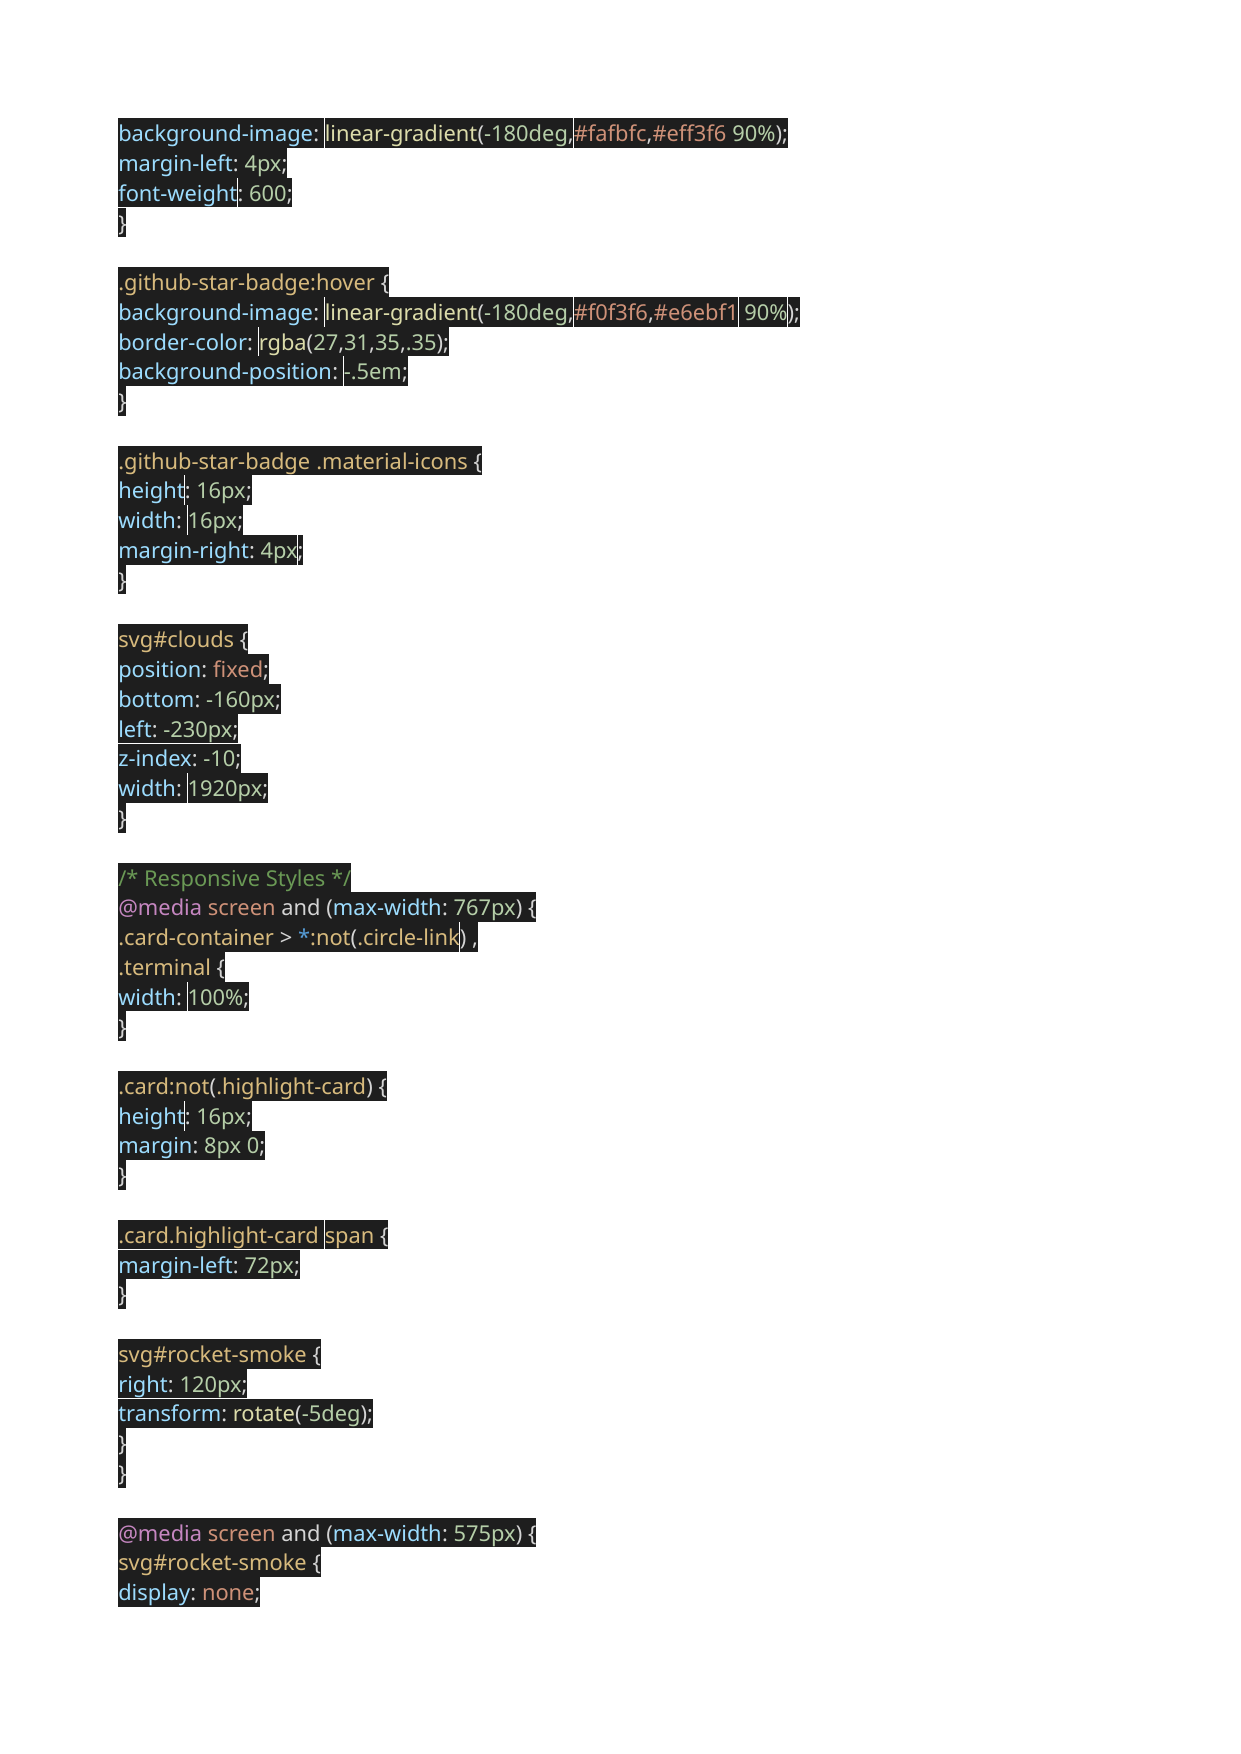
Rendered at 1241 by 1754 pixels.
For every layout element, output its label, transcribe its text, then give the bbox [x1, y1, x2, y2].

text z-index: -10; [118, 743, 1122, 773]
text } [118, 1011, 1122, 1041]
text background-position: -.5em; [118, 356, 1122, 386]
text right: 120px; [118, 1369, 1122, 1398]
text bottom: -160px; [118, 684, 1122, 714]
text position: fixed; [118, 654, 1122, 684]
text .card.highlight-card span { [118, 1220, 1122, 1249]
text } [118, 1279, 1122, 1309]
text .card:not(.highlight-card) { [118, 1071, 1122, 1101]
text width: 1920px; [118, 773, 1122, 803]
text @media screen and (max-width: 767px) { [118, 892, 1122, 922]
text } [118, 803, 1122, 833]
text } [118, 1458, 1122, 1488]
text display: none; [118, 1577, 1122, 1607]
text } [118, 1160, 1122, 1190]
text svg#rocket-smoke { [118, 1339, 1122, 1369]
text left: -230px; [118, 714, 1122, 743]
text font-weight: 600; [118, 178, 1122, 207]
text .github-star-badge .material-icons { [118, 446, 1122, 475]
text transform: rotate(-5deg); [118, 1398, 1122, 1428]
text svg#clouds { [118, 624, 1122, 654]
text background-image: linear-gradient(-180deg,#f0f3f6,#e6ebf1 90%); [118, 297, 1122, 327]
text @media screen and (max-width: 575px) { [118, 1517, 1122, 1547]
text margin-right: 4px; [118, 535, 1122, 565]
text height: 16px; [118, 475, 1122, 505]
text border-color: rgba(27,31,35,.35); [118, 327, 1122, 356]
text background-image: linear-gradient(-180deg,#fafbfc,#eff3f6 90%); [118, 118, 1122, 148]
text } [118, 386, 1122, 416]
text margin-left: 4px; [118, 148, 1122, 178]
text } [118, 1428, 1122, 1458]
text height: 16px; [118, 1101, 1122, 1131]
text } [118, 565, 1122, 594]
text .terminal { [118, 952, 1122, 982]
text /* Responsive Styles */ [118, 862, 1122, 892]
text svg#rocket-smoke { [118, 1547, 1122, 1577]
text margin: 8px 0; [118, 1131, 1122, 1160]
text } [118, 207, 1122, 237]
text width: 100%; [118, 982, 1122, 1011]
text .card-container > *:not(.circle-link) , [118, 922, 1122, 952]
text margin-left: 72px; [118, 1249, 1122, 1279]
text width: 16px; [118, 505, 1122, 535]
text .github-star-badge:hover { [118, 267, 1122, 297]
